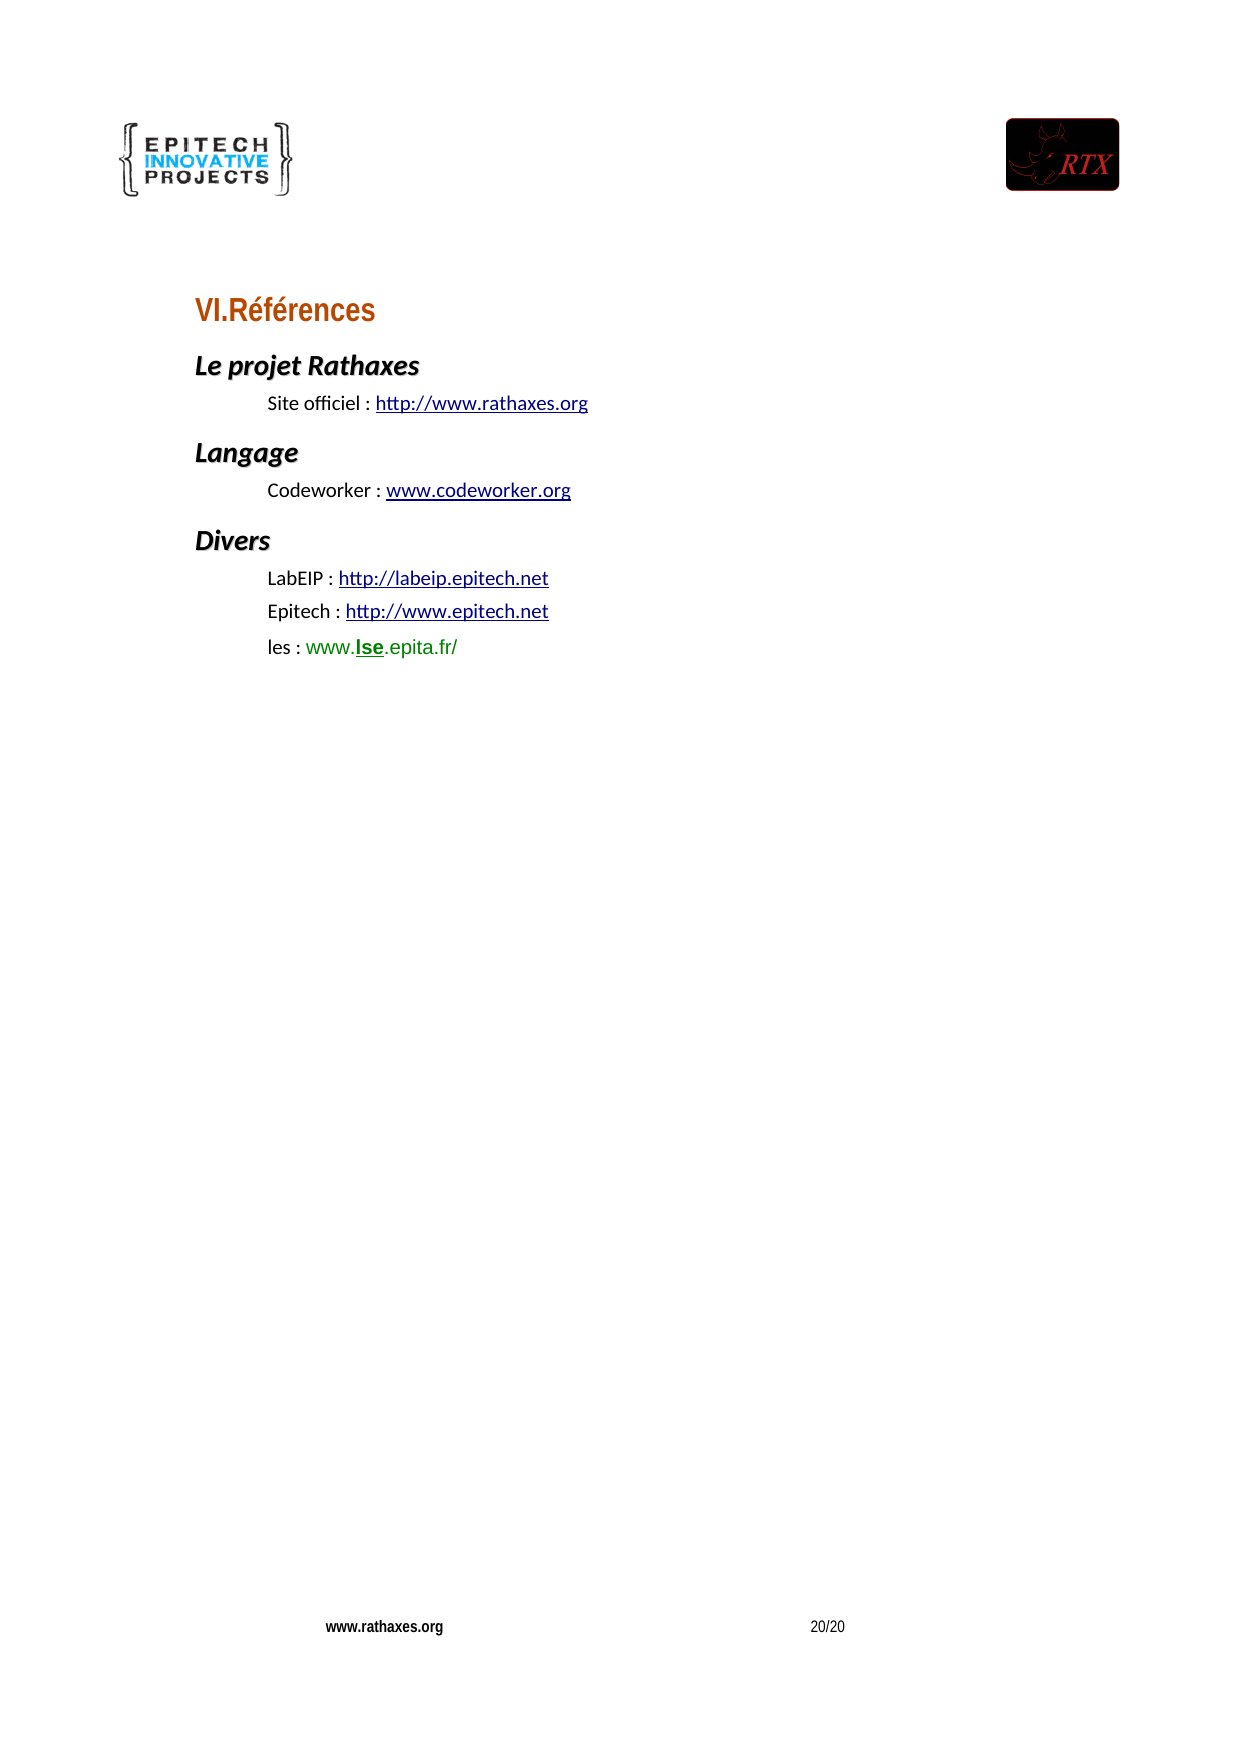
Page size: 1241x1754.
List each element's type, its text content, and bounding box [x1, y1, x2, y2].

text les : www.lse.epita.fr/ [267, 636, 1122, 660]
text Epitech : http://www.epitech.net [267, 603, 1122, 624]
text Site officiel : http://www.rathaxes.org [267, 395, 1122, 416]
subtitle Divers [120, 528, 1122, 557]
text LabEIP : http://labeip.epitech.net [267, 570, 1122, 591]
subtitle Références [120, 290, 1122, 328]
subtitle Langage [120, 441, 1122, 470]
picture [1006, 118, 1120, 191]
text Codeworker : www.codeworker.org [267, 482, 1122, 503]
picture [117, 118, 295, 198]
subtitle Le projet Rathaxes [120, 353, 1122, 382]
